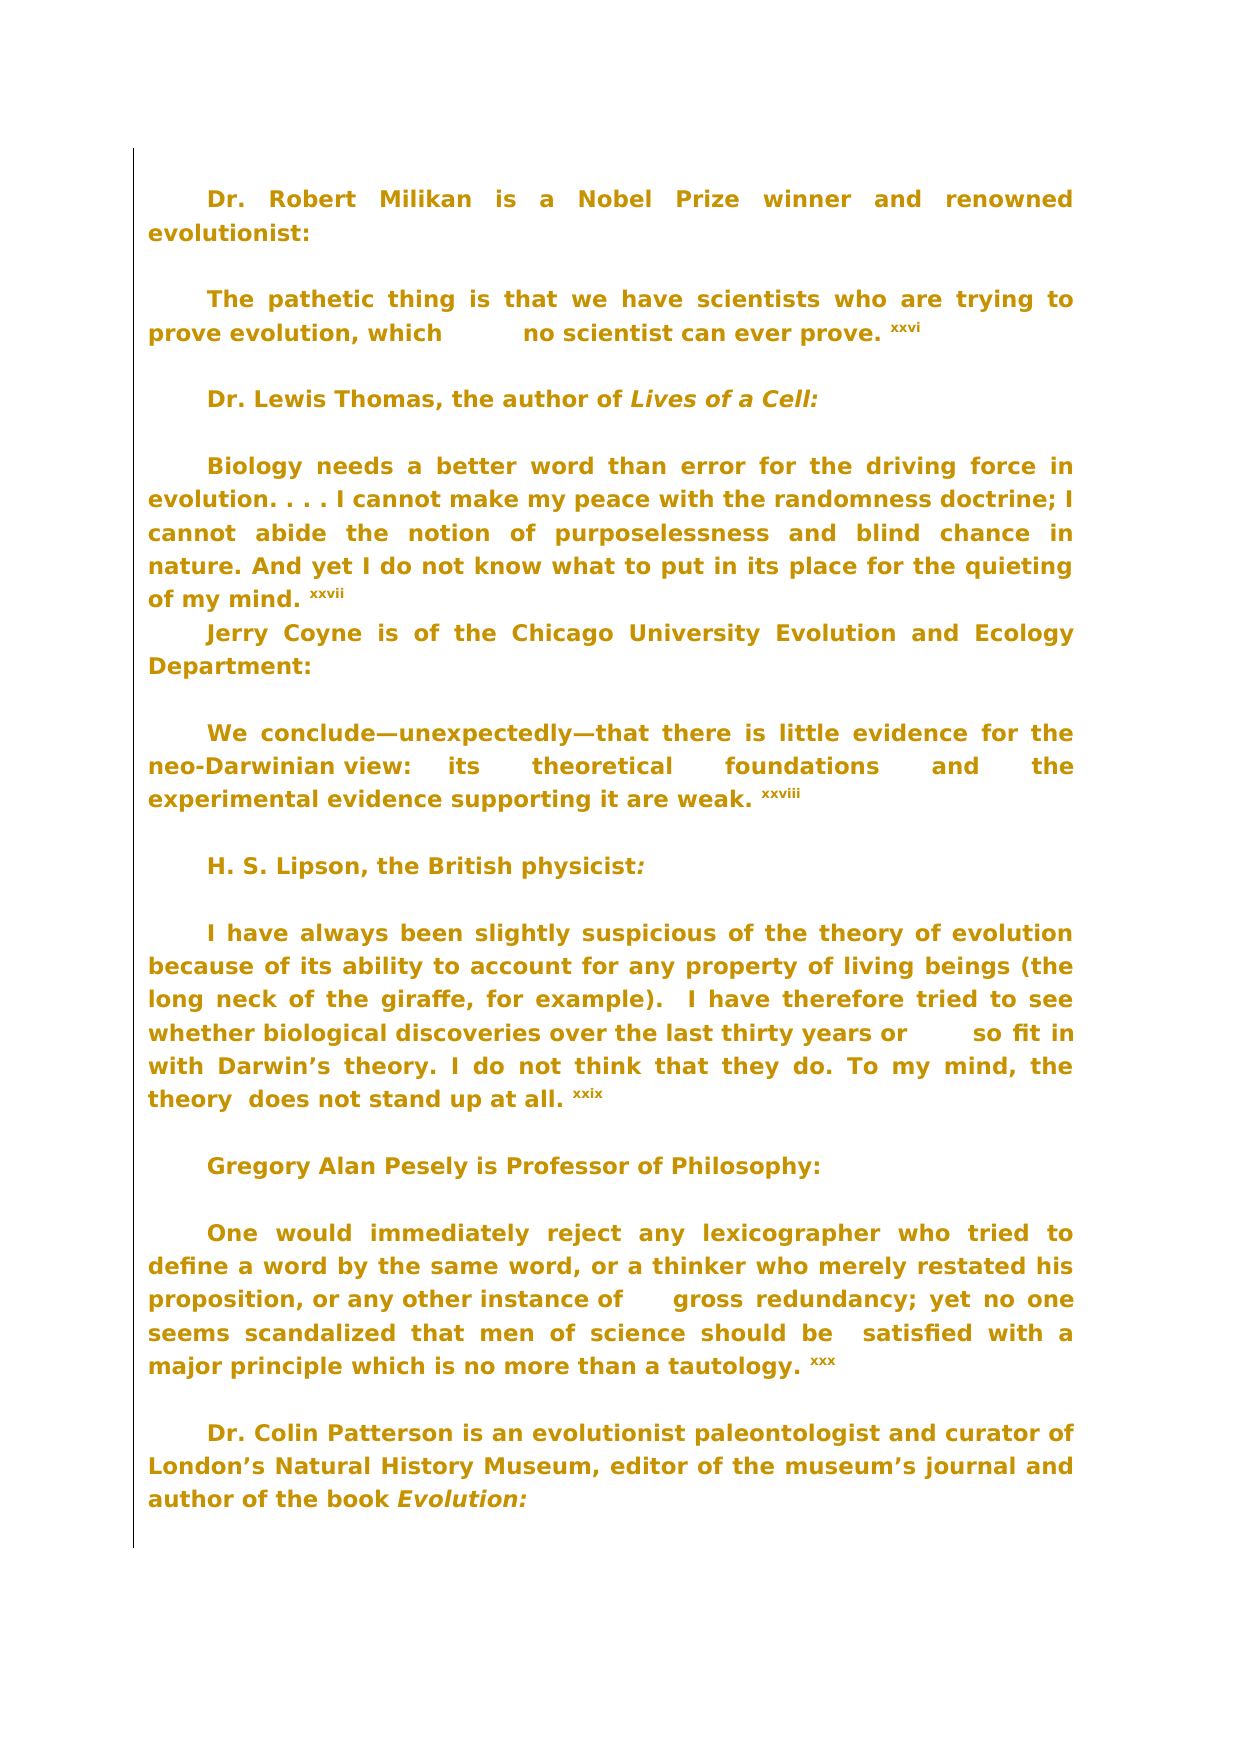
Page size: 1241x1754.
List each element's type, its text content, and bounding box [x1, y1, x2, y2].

text Dr. Lewis Thomas, the author of Lives of a Cell: [148, 381, 1075, 414]
text Biology needs a better word than error for the driving force in evolution. . . . I cannot make my peace with the randomness doctrine; I cannot abide the notion of purposelessness and blind chance in nature. And yet I do not know what to put in its place for the quieting of my mind. [148, 448, 1075, 614]
text H. S. Lipson, the British physicist: [148, 848, 1075, 881]
text Jerry Coyne is of the Chicago University Evolution and Ecology Department: [148, 614, 1075, 681]
text One would immediately reject any lexicographer who tried to define a word by the same word, or a thinker who merely restated his proposition, or any other instance of gross redundancy; yet no one seems scandalized that men of science should be satisfied with a major principle which is no more than a tautology. [148, 1214, 1075, 1381]
text The pathetic thing is that we have scientists who are trying to prove evolution, which no scientist can ever prove. [148, 281, 1075, 348]
text I have always been slightly suspicious of the theory of evolution because of its ability to account for any property of living beings (the long neck of the giraffe, for example). I have therefore tried to see whether biological discoveries over the last thirty years or so fit in with Darwin’s theory. I do not think that they do. To my mind, the theory does not stand up at all. [148, 914, 1075, 1114]
text Dr. Robert Milikan is a Nobel Prize winner and renowned evolutionist: [148, 181, 1075, 248]
text Gregory Alan Pesely is Professor of Philosophy: [148, 1148, 1075, 1181]
text Dr. Colin Patterson is an evolutionist paleontologist and curator of London’s Natural History Museum, editor of the museum’s journal and author of the book Evolution: [148, 1414, 1075, 1514]
text We conclude—unexpectedly—that there is little evidence for the neo-Darwinian view: its theoretical foundations and the experimental evidence supporting it are weak. [148, 714, 1075, 814]
